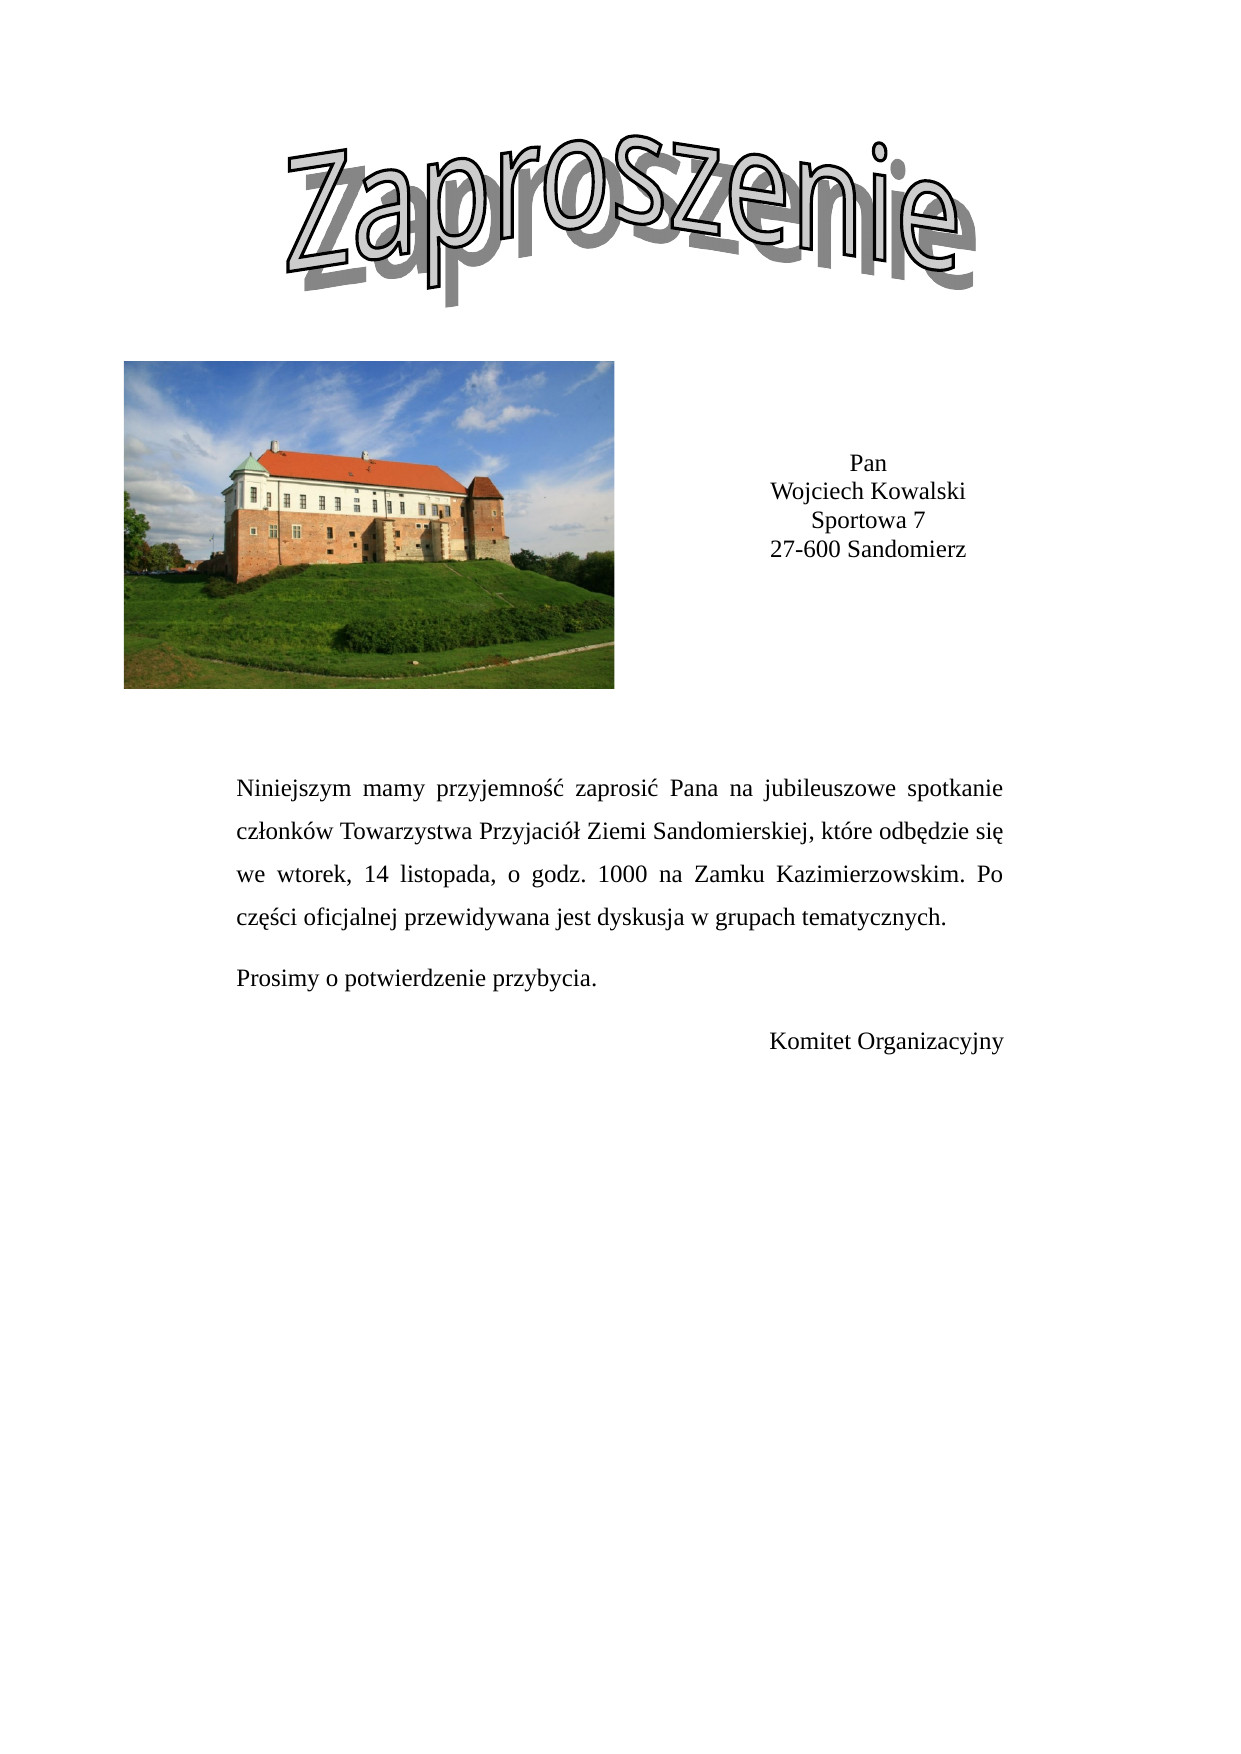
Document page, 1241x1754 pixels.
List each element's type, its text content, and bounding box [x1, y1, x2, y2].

picture [123, 361, 615, 689]
table_header [118, 349, 620, 737]
text Prosimy o potwierdzenie przybycia. [236, 963, 1004, 992]
text Niniejszym mamy przyjemność zaprosić Pana na jubileuszowe spotkanie członków Towarzystwa Przyjaciół Ziemi Sandomierskiej, które odbędzie się we wtorek, 14 listopada, o godz. 1000 na Zamku Kazimierzowskim. Po części oficjalnej przewidywana jest dyskusja w grupach tematycznych. [236, 773, 1004, 931]
table_header [620, 349, 1122, 737]
text Wojciech Kowalski [647, 476, 1089, 505]
text Pan [647, 448, 1089, 476]
text Komitet Organizacyjny [236, 1026, 1004, 1055]
text Sportowa 7 [647, 505, 1089, 534]
text 27-600 Sandomierz [647, 534, 1089, 563]
